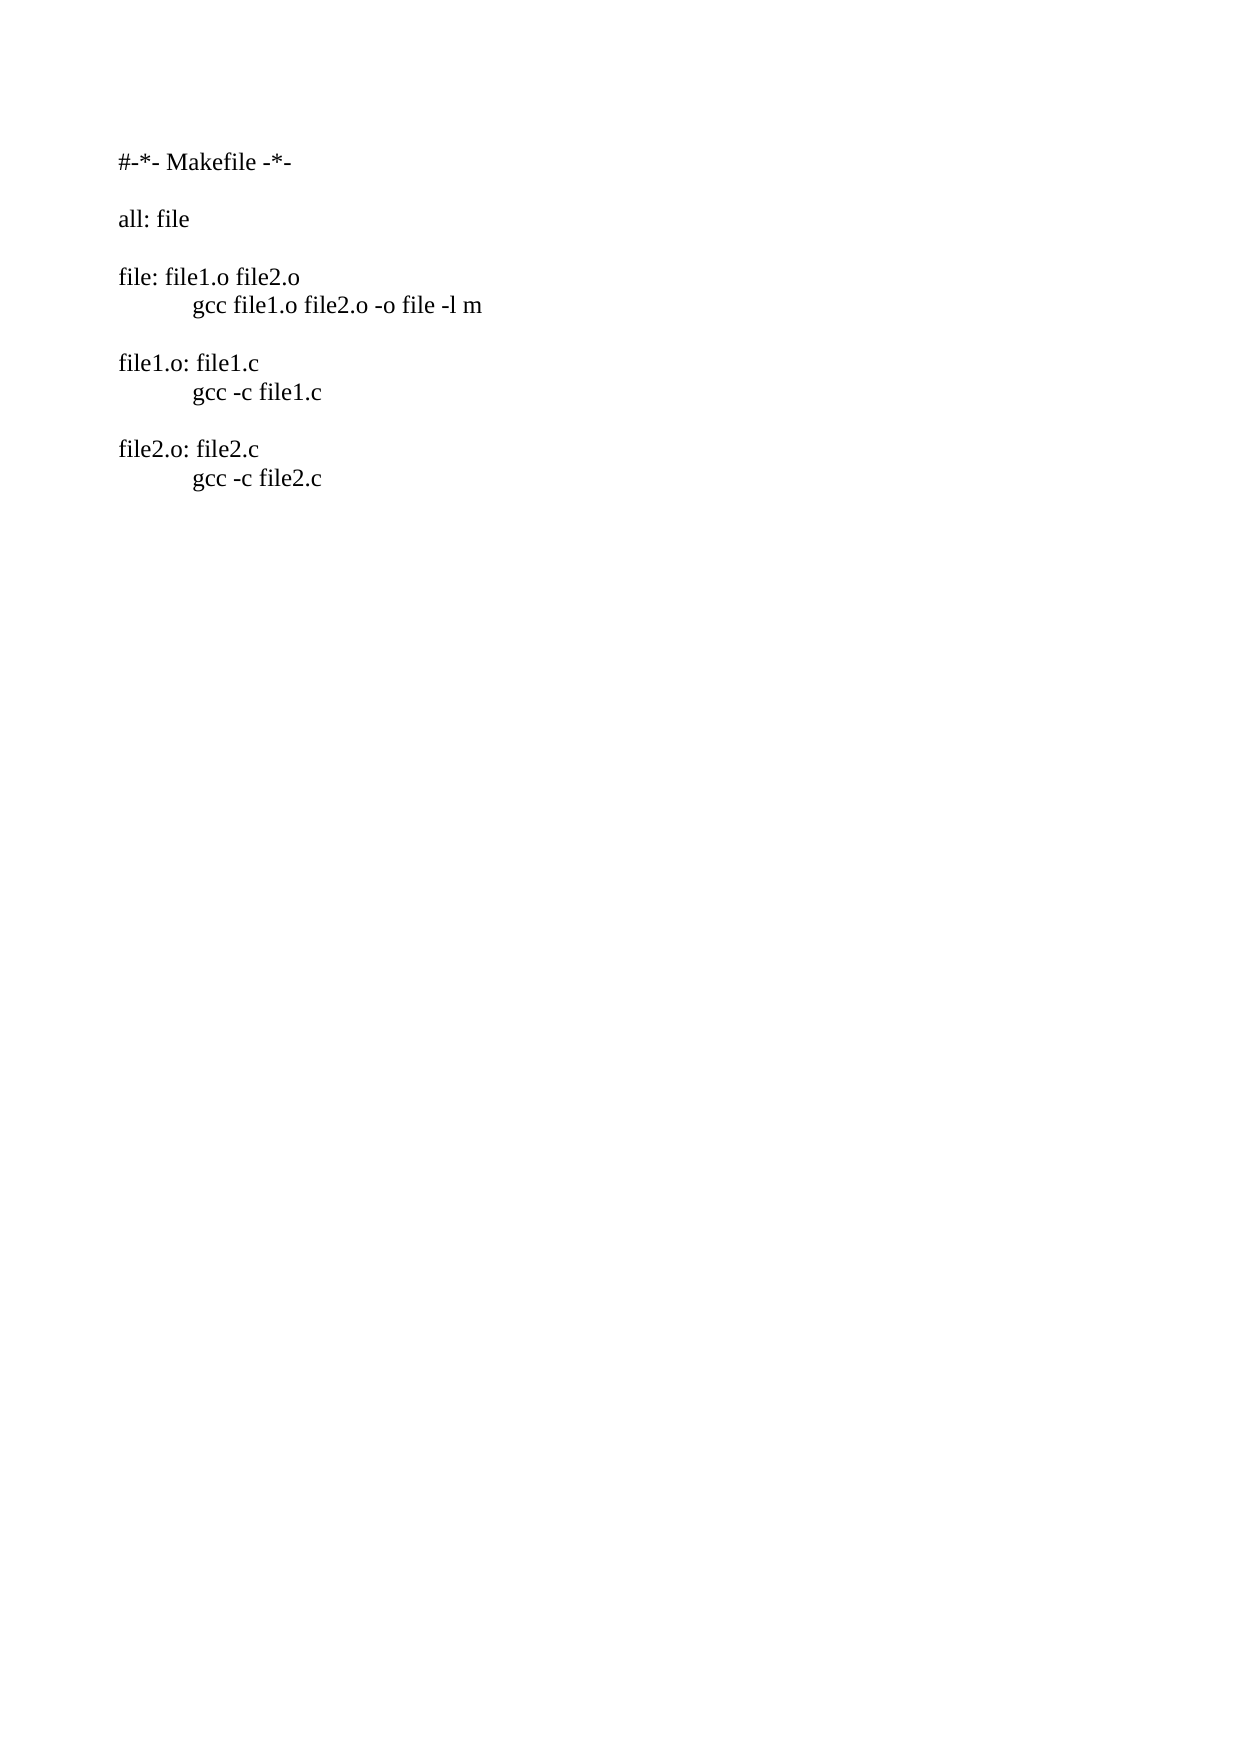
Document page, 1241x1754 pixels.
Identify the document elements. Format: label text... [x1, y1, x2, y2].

text file: file1.o file2.o [118, 262, 1122, 291]
text gcc -c file1.c [118, 377, 1122, 406]
text #-*- Makefile -*- [118, 147, 1122, 176]
text all: file [118, 204, 1122, 233]
text file1.o: file1.c [118, 348, 1122, 377]
text gcc -c file2.c [118, 463, 1122, 492]
text gcc file1.o file2.o -o file -l m [118, 291, 1122, 319]
text file2.o: file2.c [118, 434, 1122, 463]
